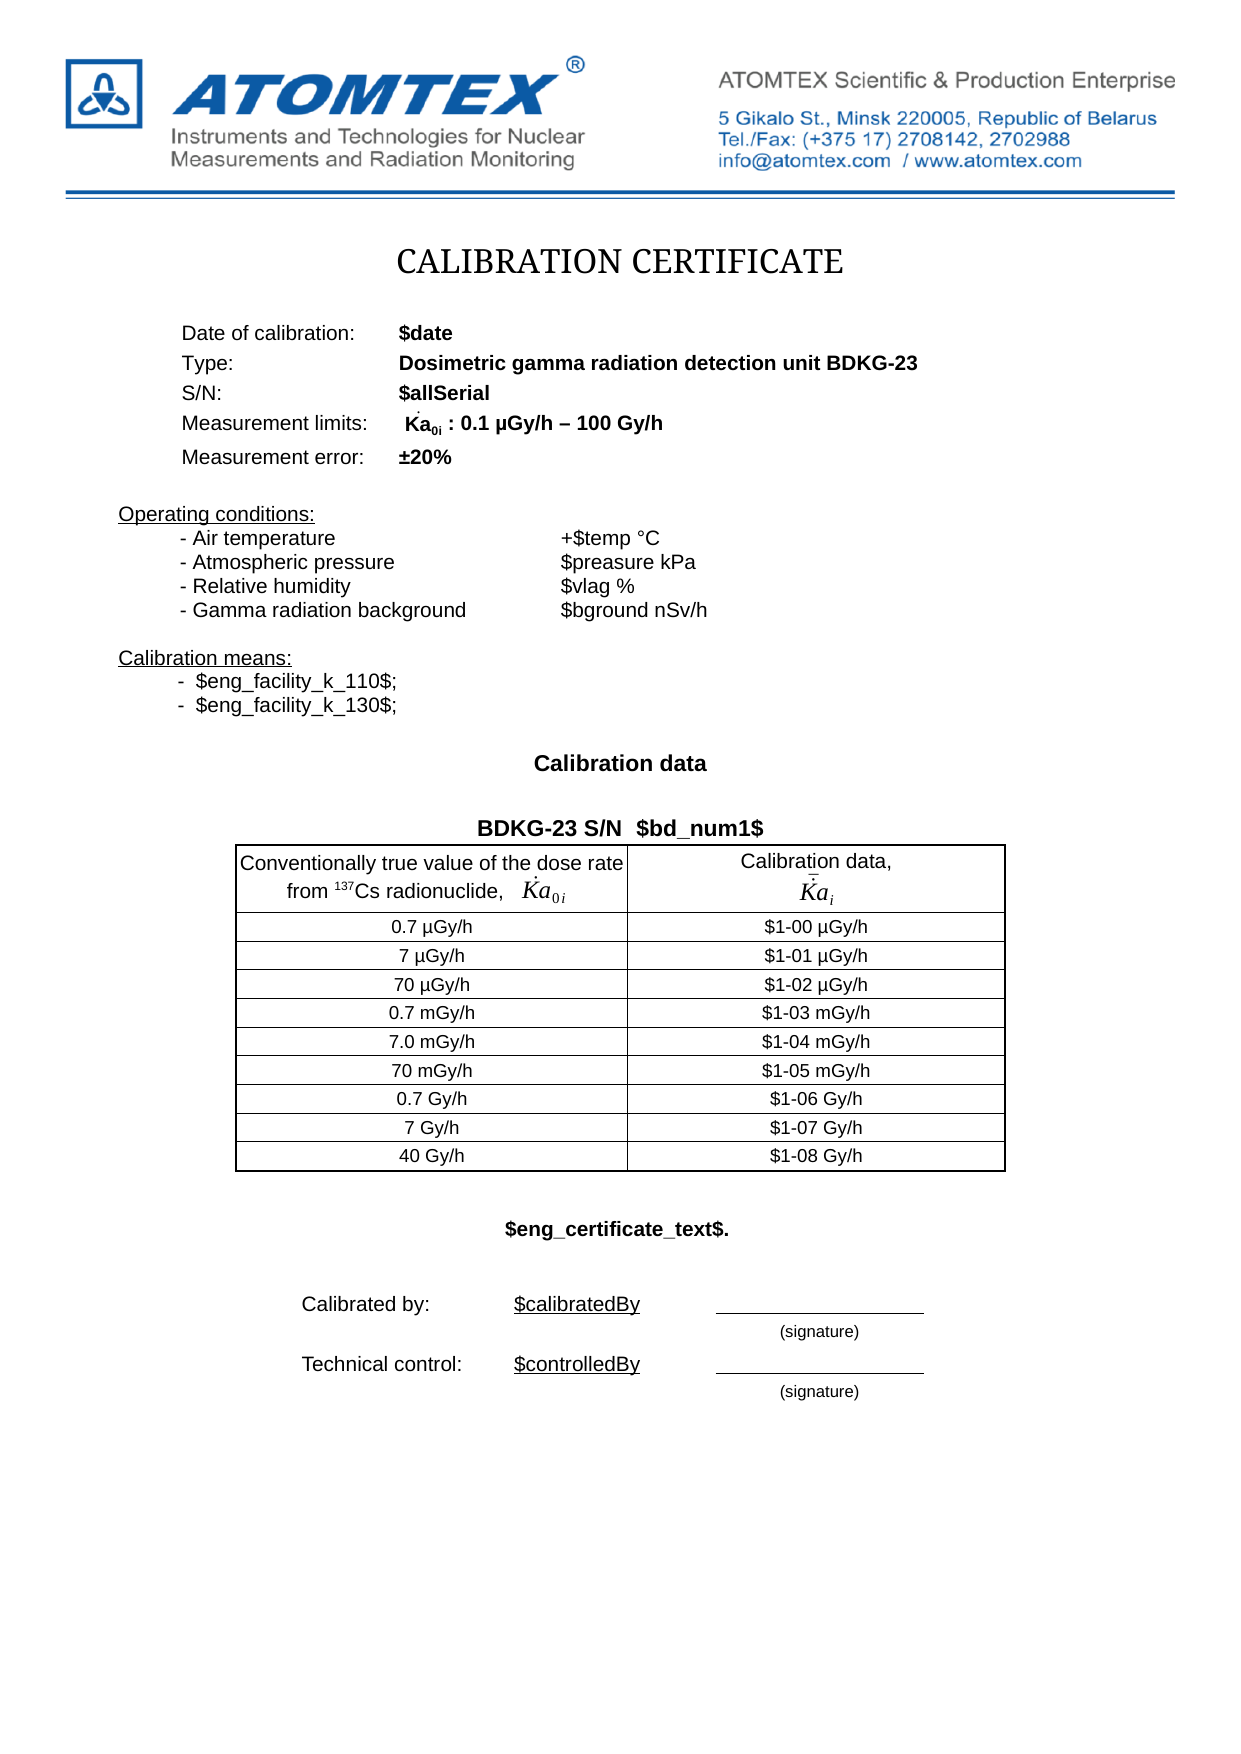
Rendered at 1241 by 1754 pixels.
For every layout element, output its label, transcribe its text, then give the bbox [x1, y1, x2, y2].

table_header Date of calibration: [178, 318, 395, 348]
text Operating conditions: [118, 502, 1122, 526]
table_header $calibratedBy [511, 1289, 697, 1319]
table_cell S/N: [178, 378, 395, 408]
table_cell $allSerial [395, 378, 1061, 408]
text - Relative humidity $vlag % [179, 573, 1122, 597]
table_cell Type: [178, 348, 395, 378]
table_header Calibrated by: [298, 1289, 511, 1319]
table_header $date [395, 318, 1061, 348]
table_cell $controlledBy [511, 1349, 697, 1379]
table_cell $1-01 µGy/h [628, 942, 1004, 969]
table_cell 40 Gy/h [237, 1142, 627, 1170]
table_cell Conventionally true value of the dose rate from 137Cs radionuclide, [237, 846, 627, 912]
text - Air temperature +$temp °C [179, 526, 1122, 549]
text - $eng_facility_k_110$; [118, 669, 1122, 693]
text - Gamma radiation background $bground nSv/h [179, 597, 1122, 621]
table_cell [511, 1379, 697, 1409]
text Calibration data [118, 750, 1122, 776]
table_cell 0.7 µGy/h [237, 913, 627, 941]
table_cell $1-08 Gy/h [628, 1142, 1004, 1170]
table_cell Dosimetric gamma radiation detection unit BDKG-23 [395, 348, 1061, 378]
table_cell Measurement error: [178, 442, 395, 472]
text $eng_certificate_text$. [118, 1216, 1122, 1240]
table_cell 0.7 mGy/h [237, 999, 627, 1027]
table_cell 7 Gy/h [237, 1114, 627, 1141]
table_cell 70 µGy/h [237, 970, 627, 998]
text - $eng_facility_k_130$; [118, 693, 1122, 717]
text Calibration means: [118, 645, 1122, 669]
table_cell [697, 1349, 942, 1379]
table_cell Technical control: [298, 1349, 511, 1379]
table_header BDKG-23 S/N: $bd_num1$ [236, 812, 1004, 844]
table_cell 7 µGy/h [237, 942, 627, 969]
table_cell [298, 1379, 511, 1409]
table_cell (signature) [697, 1319, 942, 1349]
table_cell [511, 1319, 697, 1349]
table_cell 70 mGy/h [237, 1056, 627, 1084]
table_cell Calibration data, [628, 846, 1004, 912]
table_cell 0.7 Gy/h [237, 1085, 627, 1113]
table_cell $1-06 Gy/h [628, 1085, 1004, 1113]
table_cell $1-04 mGy/h [628, 1028, 1004, 1055]
table_cell 7.0 mGy/h [237, 1028, 627, 1055]
text - Atmospheric pressure $preasure kPa [179, 549, 1122, 573]
text CALIBRATION CERTIFICATE [118, 215, 1122, 283]
table_cell ±20% [395, 442, 1061, 472]
table_cell $1-02 µGy/h [628, 970, 1004, 998]
table_cell $1-00 µGy/h [628, 913, 1004, 941]
table_cell : 0.1 µGy/h – 100 Gy/h [395, 408, 1061, 442]
table_cell (signature) [697, 1379, 942, 1409]
table_cell $1-05 mGy/h [628, 1056, 1004, 1084]
table_cell $1-03 mGy/h [628, 999, 1004, 1027]
table_cell Measurement limits: [178, 408, 395, 442]
table_cell [298, 1319, 511, 1349]
table_cell $1-07 Gy/h [628, 1114, 1004, 1141]
table_header [697, 1289, 942, 1319]
